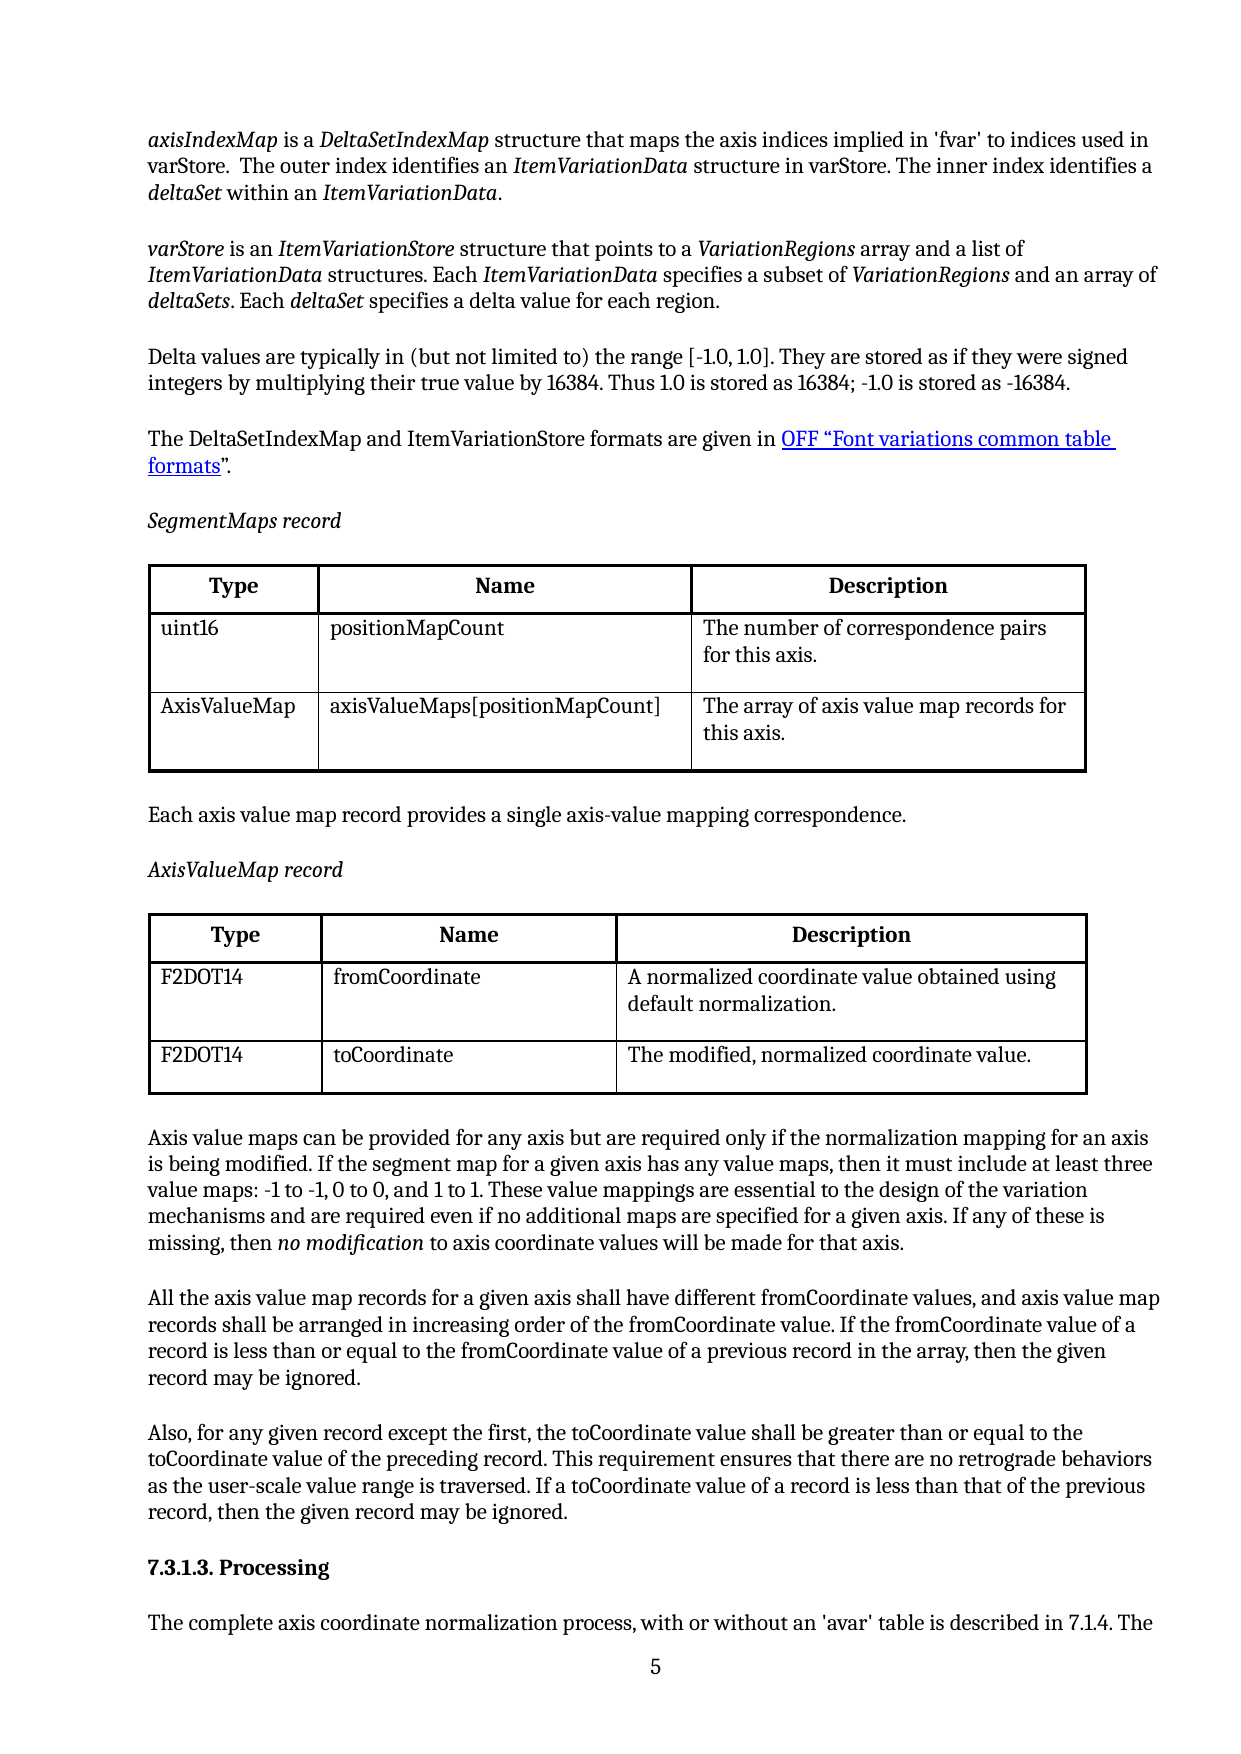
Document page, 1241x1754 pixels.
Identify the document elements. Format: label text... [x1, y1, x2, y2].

text AxisValueMap record [148, 857, 1163, 883]
table_header Type [151, 916, 320, 961]
table_cell F2DOT14 [151, 964, 321, 1040]
table_cell F2DOT14 [151, 1042, 321, 1092]
text Also, for any given record except the first, the toCoordinate value shall be greater than or equal to the toCoordinate value of the preceding record. This requirement ensures that there are no retrograde behaviors as the user-scale value range is traversed. If a toCoordinate value of a record is less than that of the previous record, then the given record may be ignored. [148, 1420, 1163, 1525]
table_cell positionMapCount [319, 615, 691, 691]
text Delta values are typically in (but not limited to) the range [-1.0, 1.0]. They are stored as if they were signed integers by multiplying their true value by 16384. Thus 1.0 is stored as 16384; -1.0 is stored as -16384. [148, 344, 1163, 397]
text The DeltaSetIndexMap and ItemVariationStore formats are given in OFF “Font variations common table formats”. [148, 426, 1163, 479]
text SegmentMaps record [148, 508, 1163, 534]
table_cell toCoordinate [323, 1042, 616, 1092]
text axisIndexMap is a DeltaSetIndexMap structure that maps the axis indices implied in 'fvar' to indices used in varStore. The outer index identifies an ItemVariationData structure in varStore. The inner index identifies a deltaSet within an ItemVariationData. [148, 127, 1163, 206]
text Axis value maps can be provided for any axis but are required only if the normalization mapping for an axis is being modified. If the segment map for a given axis has any value maps, then it must include at least three value maps: -1 to -1, 0 to 0, and 1 to 1. These value mappings are essential to the design of the variation mechanisms and are required even if no additional maps are specified for a given axis. If any of these is missing, then no modification to axis coordinate values will be made for that axis. [148, 1124, 1163, 1256]
table_cell The number of correspondence pairs for this axis. [692, 615, 1084, 691]
text All the axis value map records for a given axis shall have different fromCoordinate values, and axis value map records shall be arranged in increasing order of the fromCoordinate value. If the fromCoordinate value of a record is less than or equal to the fromCoordinate value of a previous record in the array, then the given record may be ignored. [148, 1285, 1163, 1391]
table_cell AxisValueMap [151, 693, 318, 769]
table_cell A normalized coordinate value obtained using default normalization. [617, 964, 1085, 1040]
table_cell The array of axis value map records for this axis. [692, 693, 1084, 769]
text The complete axis coordinate normalization process, with or without an 'avar' table is described in 7.1.4. The [148, 1610, 1163, 1636]
text varStore is an ItemVariationStore structure that points to a VariationRegions array and a list of ItemVariationData structures. Each ItemVariationData specifies a subset of VariationRegions and an array of deltaSets. Each deltaSet specifies a delta value for each region. [148, 235, 1163, 314]
subtitle Processing [148, 1554, 1163, 1581]
table_cell fromCoordinate [323, 964, 616, 1040]
table_header Name [323, 916, 615, 961]
table_header Description [618, 916, 1085, 961]
text Each axis value map record provides a single axis-value mapping correspondence. [148, 802, 1163, 828]
table_cell axisValueMaps[positionMapCount] [319, 693, 691, 769]
table_header Name [320, 567, 690, 612]
table_cell The modified, normalized coordinate value. [617, 1042, 1085, 1092]
table_header Type [151, 567, 317, 612]
table_cell uint16 [151, 615, 318, 691]
table_header Description [693, 567, 1084, 612]
